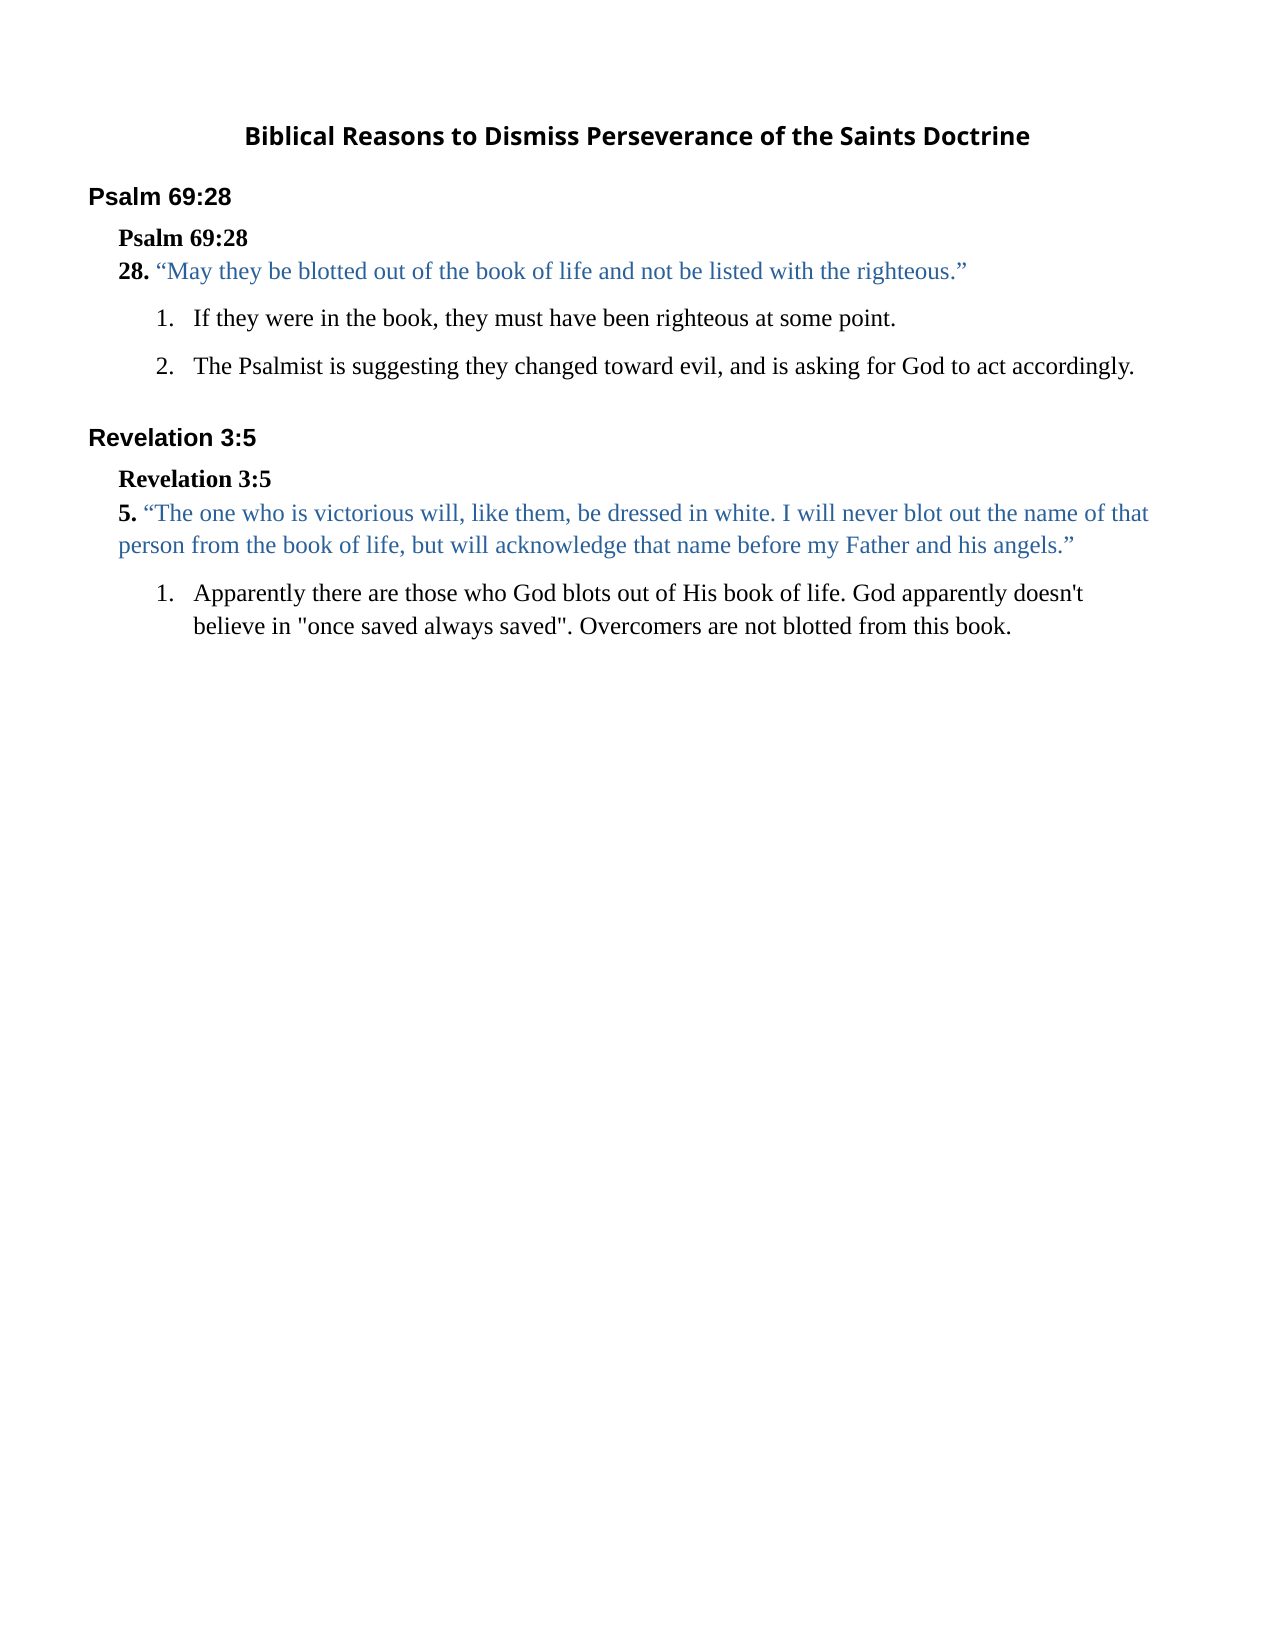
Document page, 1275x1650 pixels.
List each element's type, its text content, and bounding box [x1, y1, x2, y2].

subtitle Psalm 69:28 [88, 182, 1157, 210]
list If they were in the book, they must have been righteous at some point. [156, 303, 1157, 332]
text Revelation 3:5 5. “The one who is victorious will, like them, be dressed in white. I will never blot out the name of that person from the book of life, but will acknowledge that name before my Father and his angels.” [118, 464, 1157, 559]
subtitle Revelation 3:5 [88, 423, 1157, 452]
list Apparently there are those who God blots out of His book of life. God apparently doesn't believe in "once saved always saved". Overcomers are not blotted from this book. [156, 578, 1157, 640]
text Psalm 69:28 28. “May they be blotted out of the book of life and not be listed with the righteous.” [118, 223, 1157, 284]
list The Psalmist is suggesting they changed toward evil, and is asking for God to act accordingly. [156, 351, 1157, 380]
